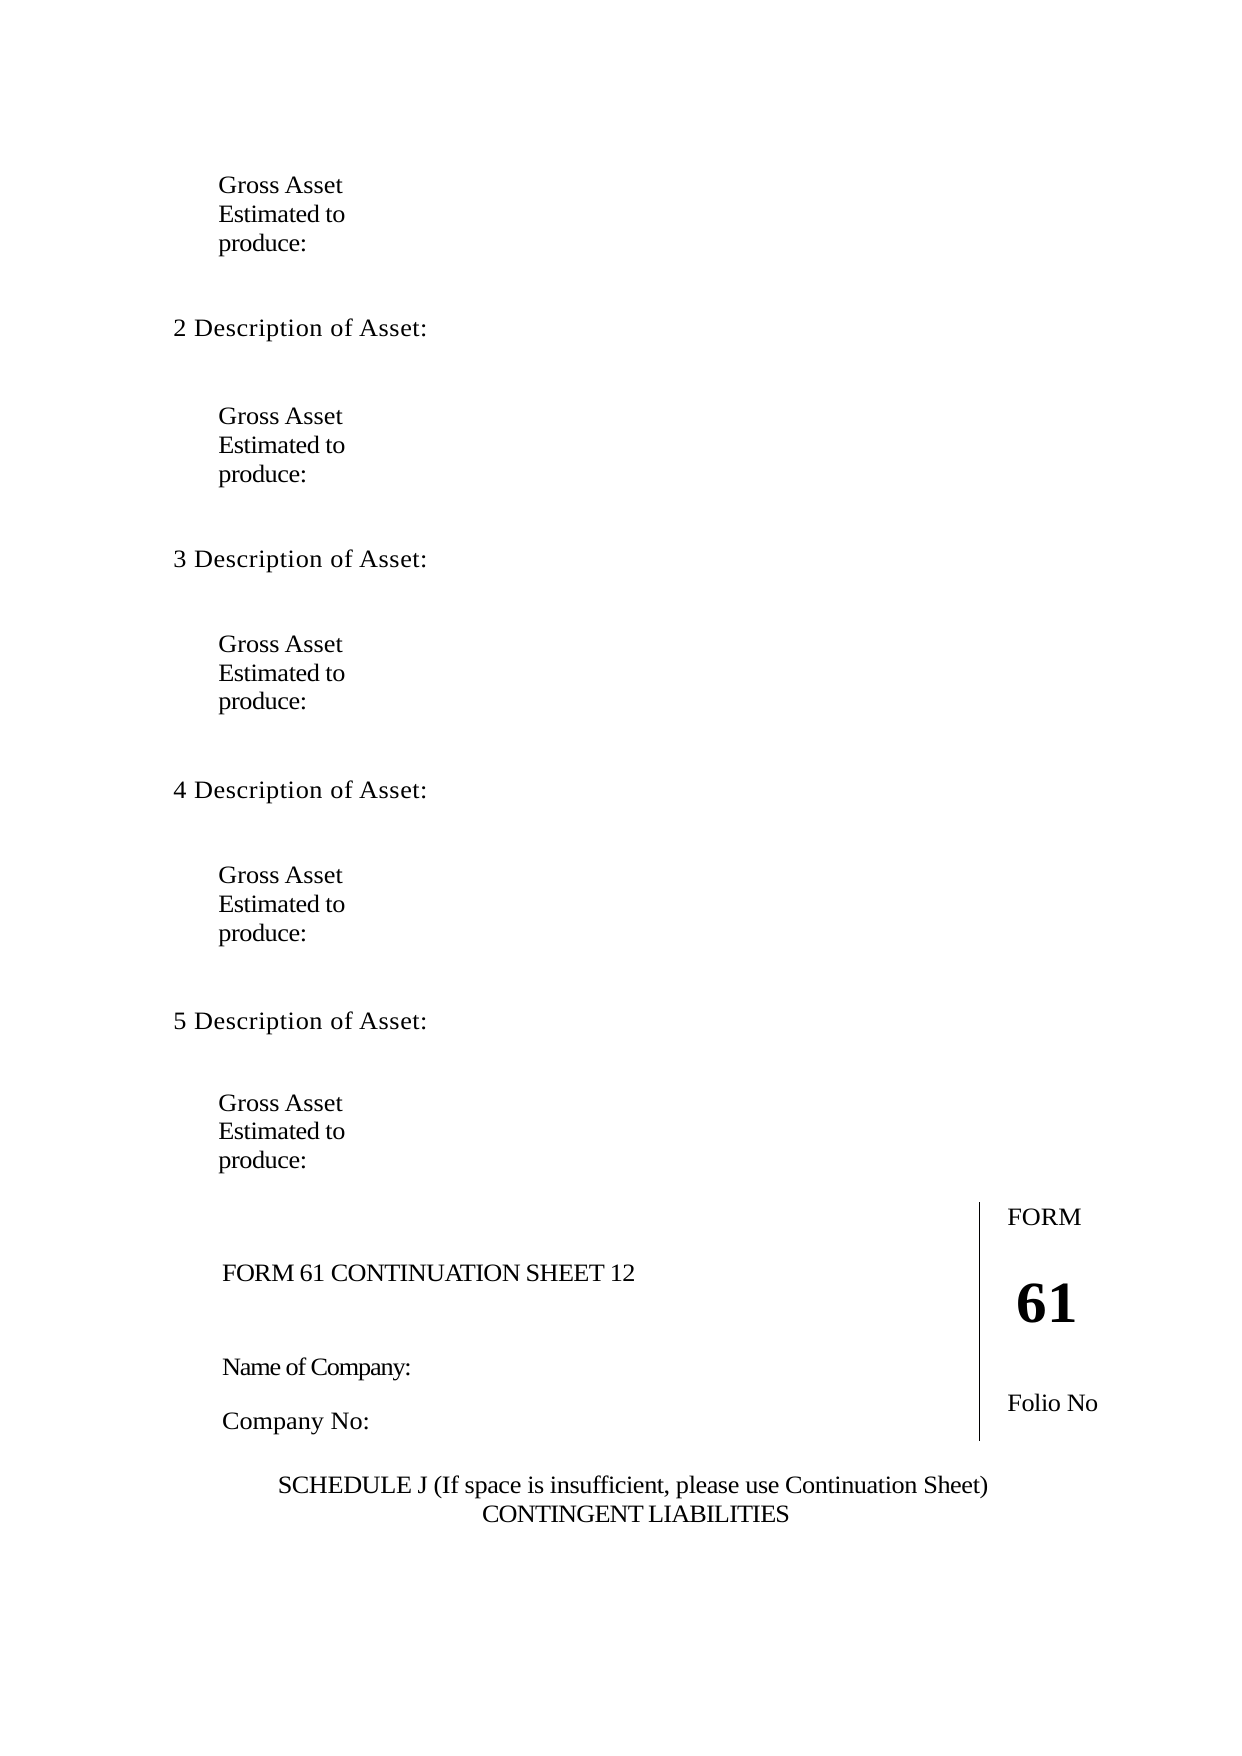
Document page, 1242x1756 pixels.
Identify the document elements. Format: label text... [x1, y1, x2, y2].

text 3 Description of Asset: [173, 544, 1084, 573]
text 5 Description of Asset: [173, 1006, 1084, 1035]
table_header FORM 61 CONTINUATION SHEET 12 Name of Company: Company No: [166, 1202, 979, 1441]
text 4 Description of Asset: [173, 775, 1084, 804]
text Gross Asset Estimated to produce: [218, 629, 424, 715]
text Gross Asset Estimated to produce: [218, 860, 424, 946]
text Gross Asset Estimated to produce: [218, 170, 424, 256]
text Gross Asset Estimated to produce: [218, 401, 424, 488]
table_header FORM 61 Folio No [980, 1202, 1107, 1441]
text 2 Description of Asset: [173, 313, 1084, 341]
text Gross Asset Estimated to produce: [218, 1088, 424, 1174]
text SCHEDULE J (If space is insufficient, please use Continuation Sheet) CONTINGENT LIABILITIES [188, 1471, 1084, 1528]
